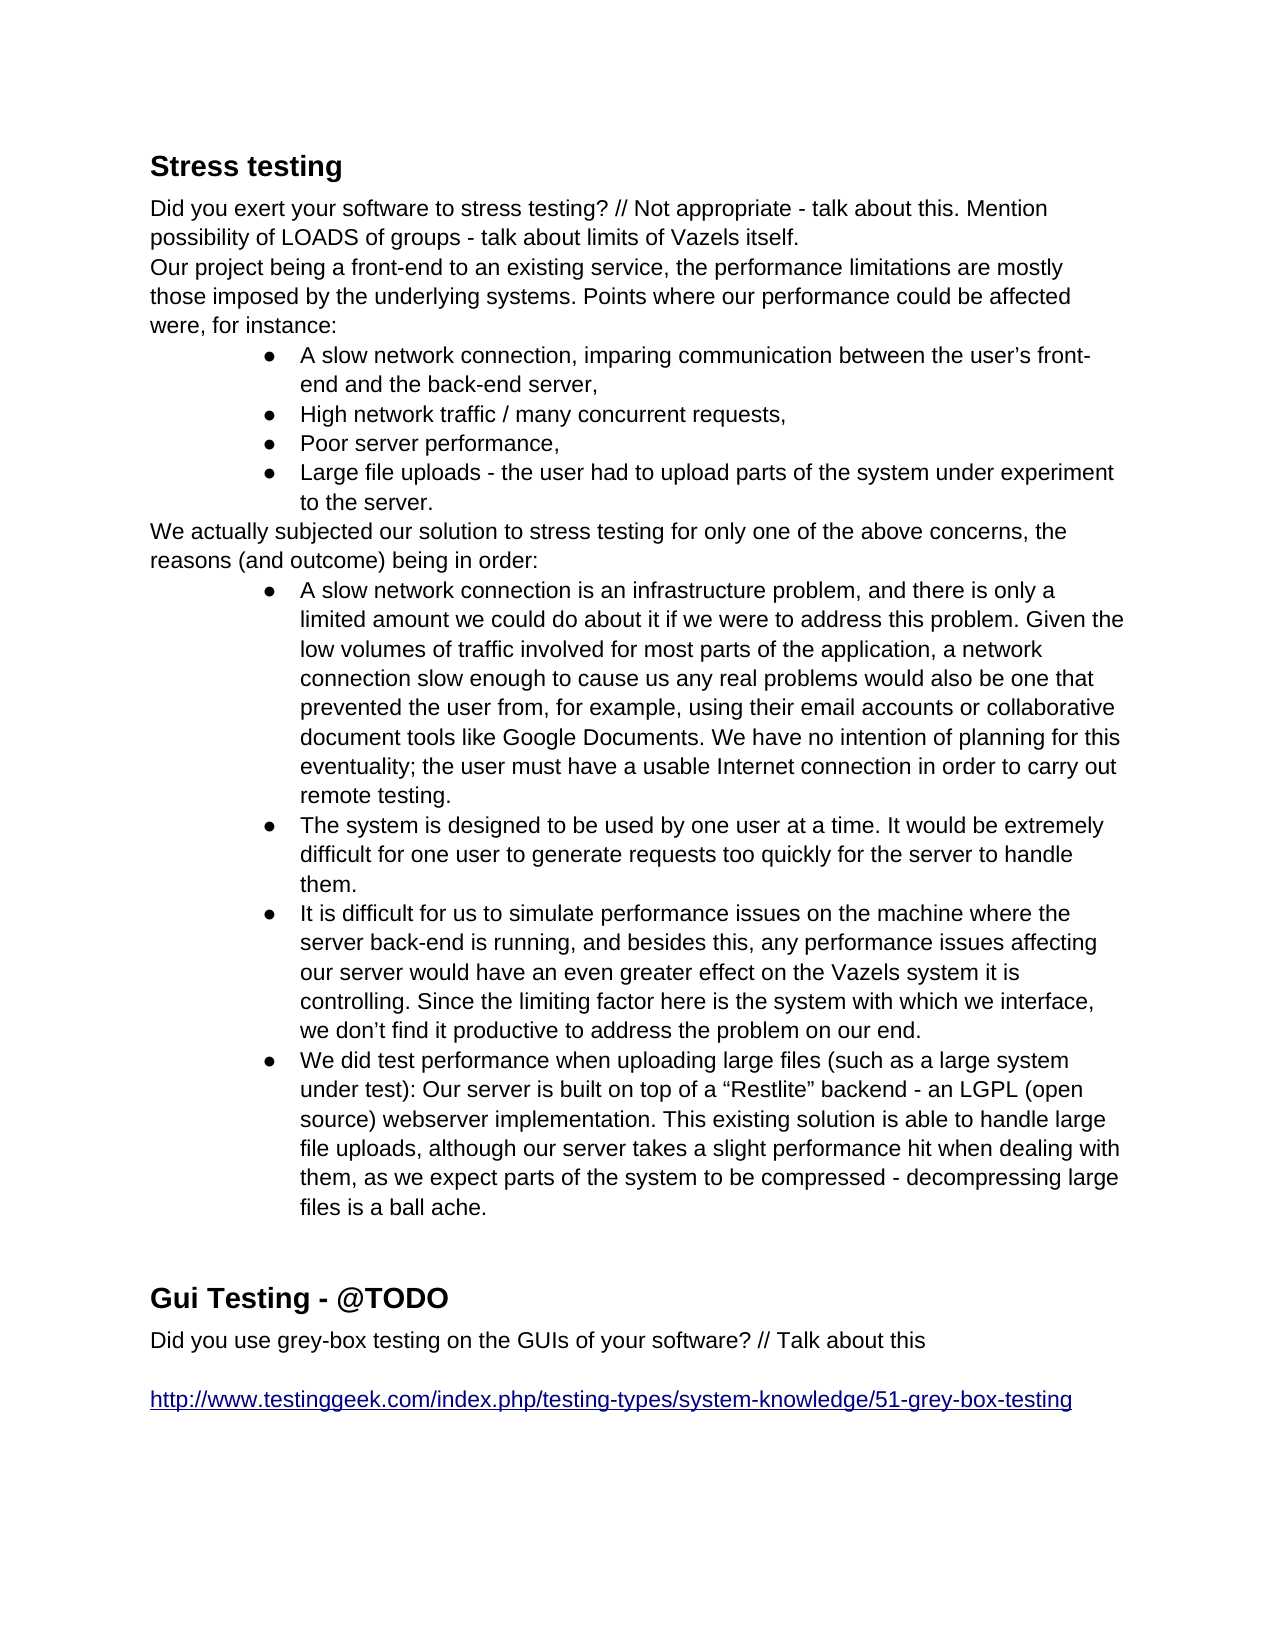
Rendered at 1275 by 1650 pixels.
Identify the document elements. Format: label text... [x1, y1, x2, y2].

text Did you exert your software to stress testing? // Not appropriate - talk about this. Mention possibility of LOADS of groups - talk about limits of Vazels itself. [150, 196, 1125, 251]
list Large file uploads - the user had to upload parts of the system under experiment to the server. [262, 460, 1125, 515]
subtitle Gui Testing - @TODO [150, 1282, 1125, 1315]
text We actually subjected our solution to stress testing for only one of the above concerns, the reasons (and outcome) being in order: [150, 519, 1125, 574]
list High network traffic / many concurrent requests, [262, 401, 1125, 427]
subtitle Stress testing [150, 150, 1125, 183]
list Poor server performance, [262, 431, 1125, 456]
list It is difficult for us to simulate performance issues on the machine where the server back-end is running, and besides this, any performance issues affecting our server would have an even greater effect on the Vazels system it is controlling. Since the limiting factor here is the system with which we interface, we don’t find it productive to address the problem on our end. [262, 901, 1125, 1044]
list A slow network connection is an infrastructure problem, and there is only a limited amount we could do about it if we were to address this problem. Given the low volumes of traffic involved for most parts of the application, a network connection slow enough to cause us any real problems would also be one that prevented the user from, for example, using their email accounts or collaborative document tools like Google Documents. We have no intention of planning for this eventuality; the user must have a usable Internet connection in order to carry out remote testing. [262, 578, 1125, 809]
list A slow network connection, imparing communication between the user’s front-end and the back-end server, [262, 343, 1125, 398]
list The system is designed to be used by one user at a time. It would be extremely difficult for one user to generate requests too quickly for the server to handle them. [262, 813, 1125, 897]
list We did test performance when uploading large files (such as a large system under test): Our server is built on top of a “Restlite” backend - an LGPL (open source) webserver implementation. This existing solution is able to handle large file uploads, although our server takes a slight performance hit when dealing with them, as we expect parts of the system to be compressed - decompressing large files is a ball ache. [262, 1048, 1125, 1220]
text http://www.testinggeek.com/index.php/testing-types/system-knowledge/51-grey-box-testing [150, 1387, 1125, 1412]
text Our project being a front-end to an existing service, the performance limitations are mostly those imposed by the underlying systems. Points where our performance could be affected were, for instance: [150, 254, 1125, 339]
text Did you use grey-box testing on the GUIs of your software? // Talk about this [150, 1328, 1125, 1354]
